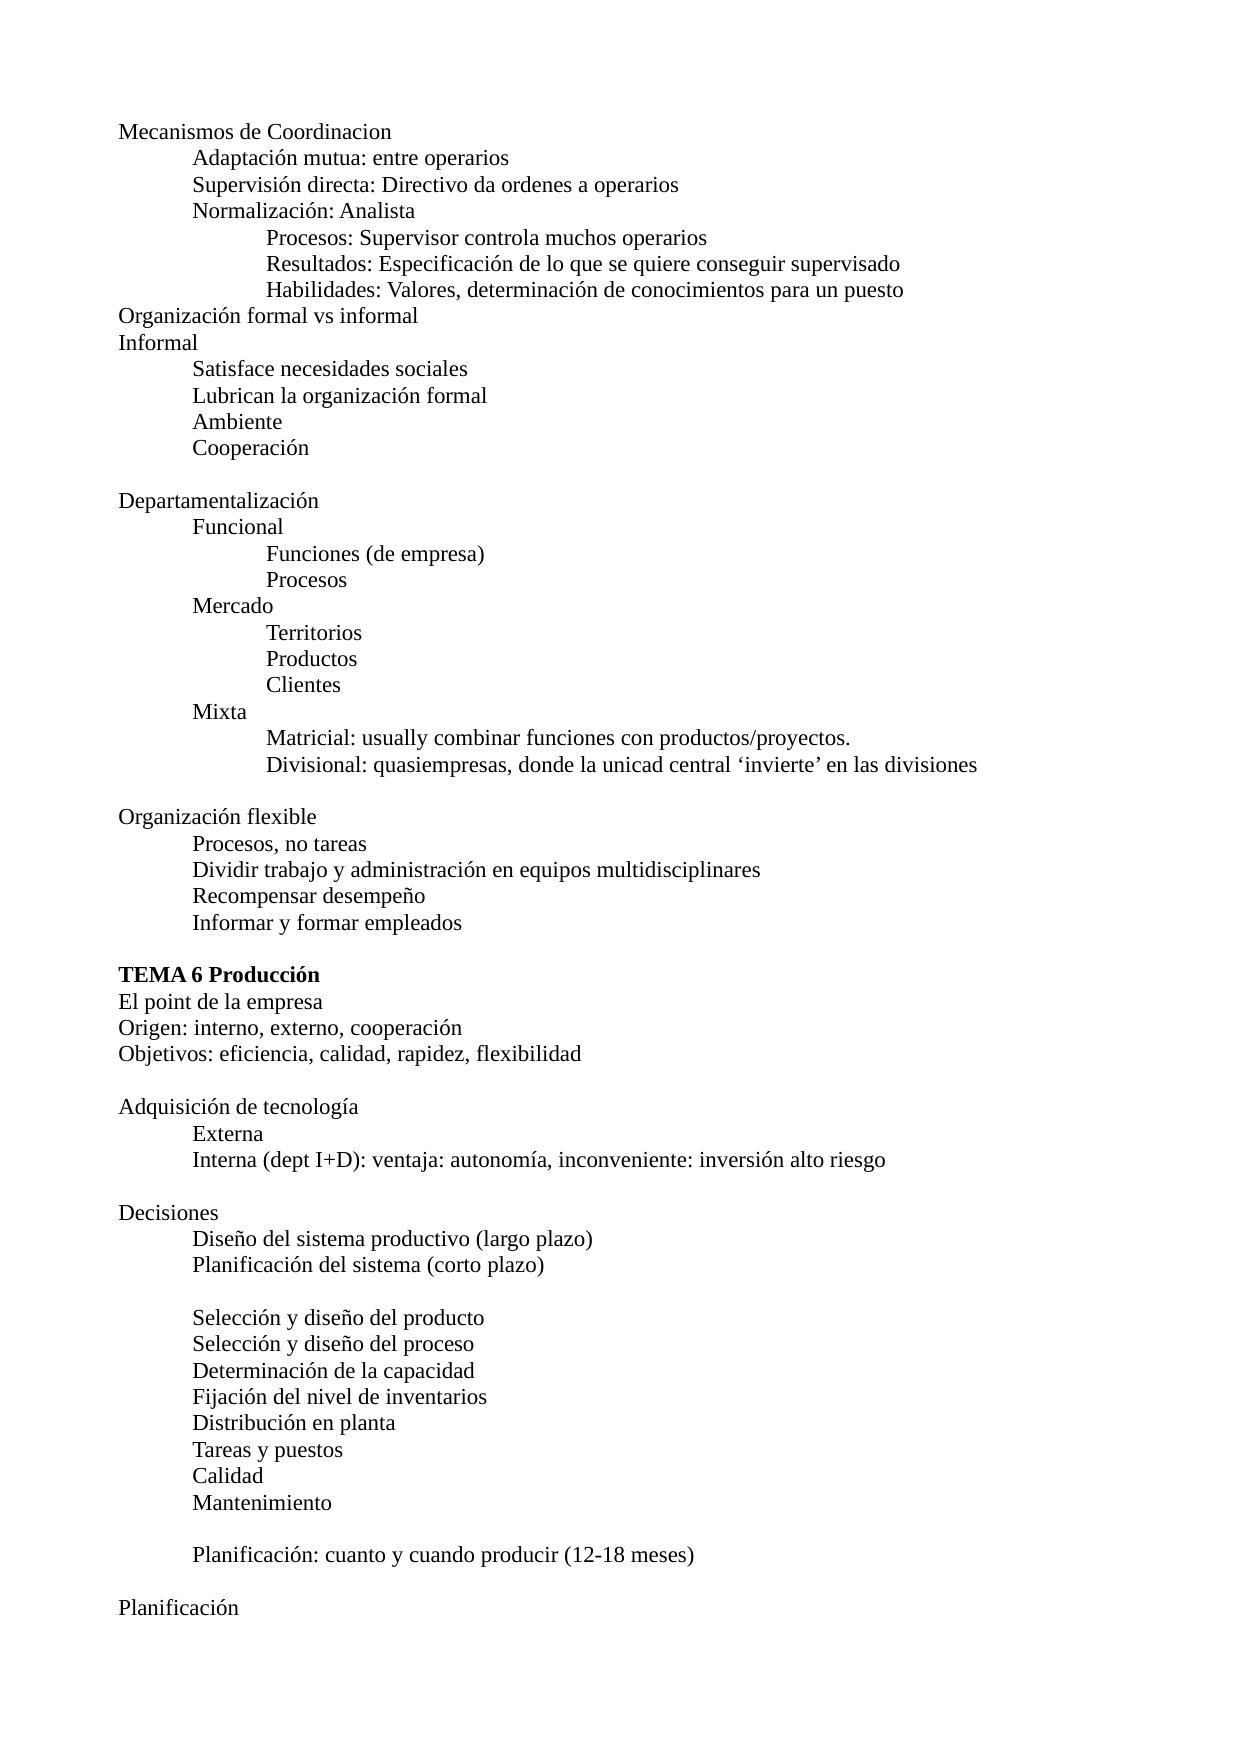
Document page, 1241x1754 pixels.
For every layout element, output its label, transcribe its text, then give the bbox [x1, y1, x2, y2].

text Cooperación [118, 434, 1122, 461]
text Ambiente [118, 408, 1122, 434]
text Determinación de la capacidad [118, 1357, 1122, 1383]
text Selección y diseño del producto [118, 1304, 1122, 1330]
text Adaptación mutua: entre operarios [118, 144, 1122, 171]
text Externa [118, 1119, 1122, 1146]
text Informal [118, 329, 1122, 355]
text Organización formal vs informal [118, 303, 1122, 329]
text Satisface necesidades sociales [118, 355, 1122, 382]
text Territorios [118, 619, 1122, 645]
text Diseño del sistema productivo (largo plazo) [118, 1225, 1122, 1251]
text Mixta [118, 698, 1122, 724]
text Recompensar desempeño [118, 882, 1122, 909]
text Objetivos: eficiencia, calidad, rapidez, flexibilidad [118, 1041, 1122, 1067]
text Informar y formar empleados [118, 909, 1122, 935]
text Lubrican la organización formal [118, 382, 1122, 408]
text Productos [118, 645, 1122, 672]
text Procesos: Supervisor controla muchos operarios [118, 223, 1122, 250]
text Mecanismos de Coordinacion [118, 118, 1122, 144]
text Resultados: Especificación de lo que se quiere conseguir supervisado [118, 250, 1122, 276]
text Mantenimiento [118, 1488, 1122, 1515]
text Dividir trabajo y administración en equipos multidisciplinares [118, 856, 1122, 882]
text Organización flexible [118, 803, 1122, 830]
text Habilidades: Valores, determinación de conocimientos para un puesto [118, 276, 1122, 303]
text Divisional: quasiempresas, donde la unicad central ‘invierte’ en las divisiones [118, 751, 1122, 777]
text Tareas y puestos [118, 1436, 1122, 1462]
text Fijación del nivel de inventarios [118, 1383, 1122, 1409]
text Decisiones [118, 1199, 1122, 1225]
text Adquisición de tecnología [118, 1093, 1122, 1119]
text Calidad [118, 1462, 1122, 1488]
text Distribución en planta [118, 1409, 1122, 1436]
text Funcional [118, 513, 1122, 540]
text Procesos [118, 566, 1122, 592]
text Clientes [118, 672, 1122, 698]
text Interna (dept I+D): ventaja: autonomía, inconveniente: inversión alto riesgo [118, 1146, 1122, 1172]
text Procesos, no tareas [118, 830, 1122, 856]
text Mercado [118, 592, 1122, 619]
text Planificación del sistema (corto plazo) [118, 1251, 1122, 1278]
text TEMA 6 Producción [118, 961, 1122, 988]
text Funciones (de empresa) [118, 540, 1122, 566]
text Matricial: usually combinar funciones con productos/proyectos. [118, 724, 1122, 751]
text Supervisión directa: Directivo da ordenes a operarios [118, 171, 1122, 197]
text Planificación [118, 1594, 1122, 1620]
text Origen: interno, externo, cooperación [118, 1014, 1122, 1041]
text Departamentalización [118, 487, 1122, 513]
text El point de la empresa [118, 988, 1122, 1014]
text Planificación: cuanto y cuando producir (12-18 meses) [118, 1541, 1122, 1568]
text Normalización: Analista [118, 197, 1122, 223]
text Selección y diseño del proceso [118, 1330, 1122, 1357]
